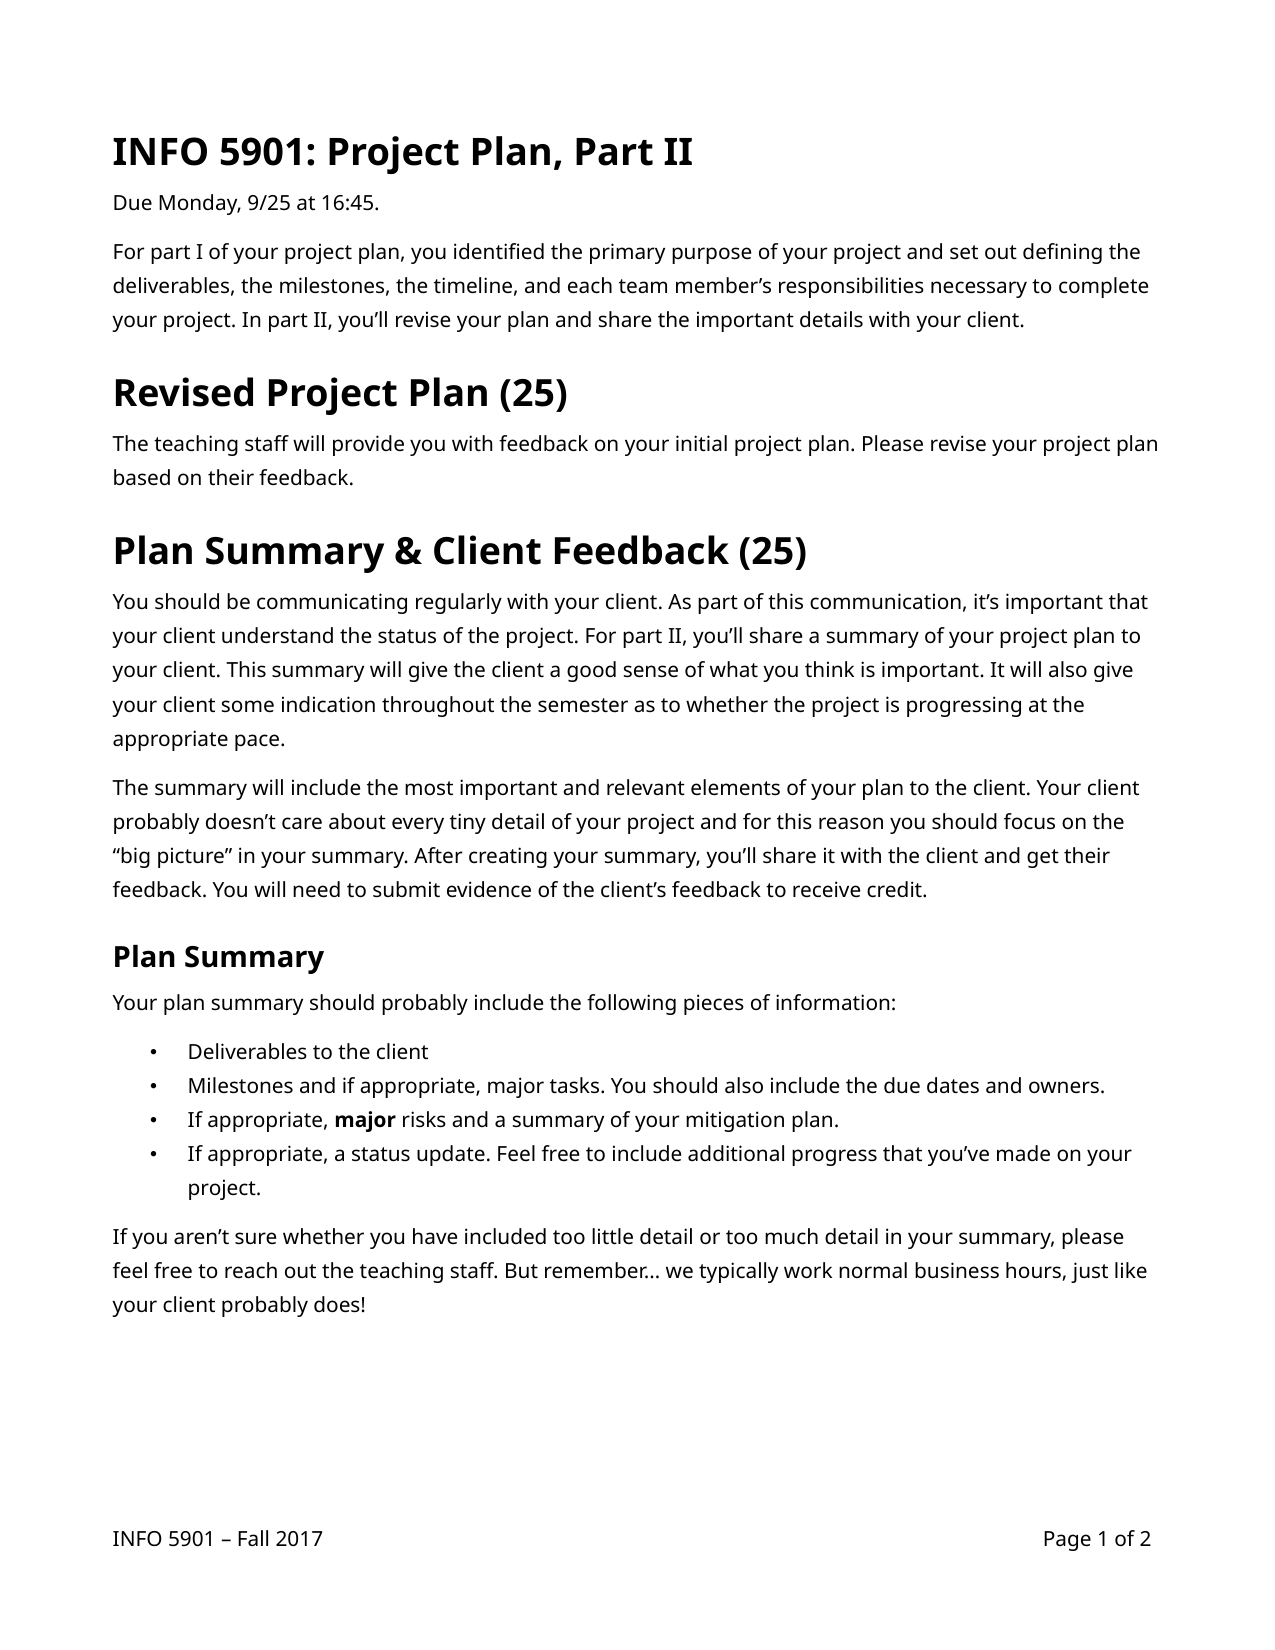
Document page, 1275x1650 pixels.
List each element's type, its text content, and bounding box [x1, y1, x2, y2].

text Your plan summary should probably include the following pieces of information: [112, 988, 1162, 1016]
subtitle INFO 5901: Project Plan, Part II [112, 124, 1162, 176]
subtitle Revised Project Plan (25) [112, 366, 1162, 417]
text If you aren’t sure whether you have included too little detail or too much detail in your summary, please feel free to reach out the teaching staff. But remember… we typically work normal business hours, just like your client probably does! [112, 1222, 1162, 1319]
list Deliverables to the client [150, 1037, 1162, 1065]
list If appropriate, major risks and a summary of your mitigation plan. [150, 1105, 1162, 1133]
subtitle Plan Summary & Client Feedback (25) [112, 524, 1162, 576]
list Milestones and if appropriate, major tasks. You should also include the due dates and owners. [150, 1071, 1162, 1099]
text The summary will include the most important and relevant elements of your plan to the client. Your client probably doesn’t care about every tiny detail of your project and for this reason you should focus on the “big picture” in your summary. After creating your summary, you’ll share it with the client and get their feedback. You will need to submit evidence of the client’s feedback to receive credit. [112, 773, 1162, 903]
text The teaching staff will provide you with feedback on your initial project plan. Please revise your project plan based on their feedback. [112, 429, 1162, 492]
list If appropriate, a status update. Feel free to include additional progress that you’ve made on your project. [150, 1139, 1162, 1201]
text Due Monday, 9/25 at 16:45. [112, 188, 1162, 217]
subtitle Plan Summary [112, 936, 1162, 976]
text You should be communicating regularly with your client. As part of this communication, it’s important that your client understand the status of the project. For part II, you’ll share a summary of your project plan to your client. This summary will give the client a good sense of what you think is important. It will also give your client some indication throughout the semester as to whether the project is progressing at the appropriate pace. [112, 587, 1162, 752]
text For part I of your project plan, you identified the primary purpose of your project and set out defining the deliverables, the milestones, the timeline, and each team member’s responsibilities necessary to complete your project. In part II, you’ll revise your plan and share the important details with your client. [112, 237, 1162, 334]
